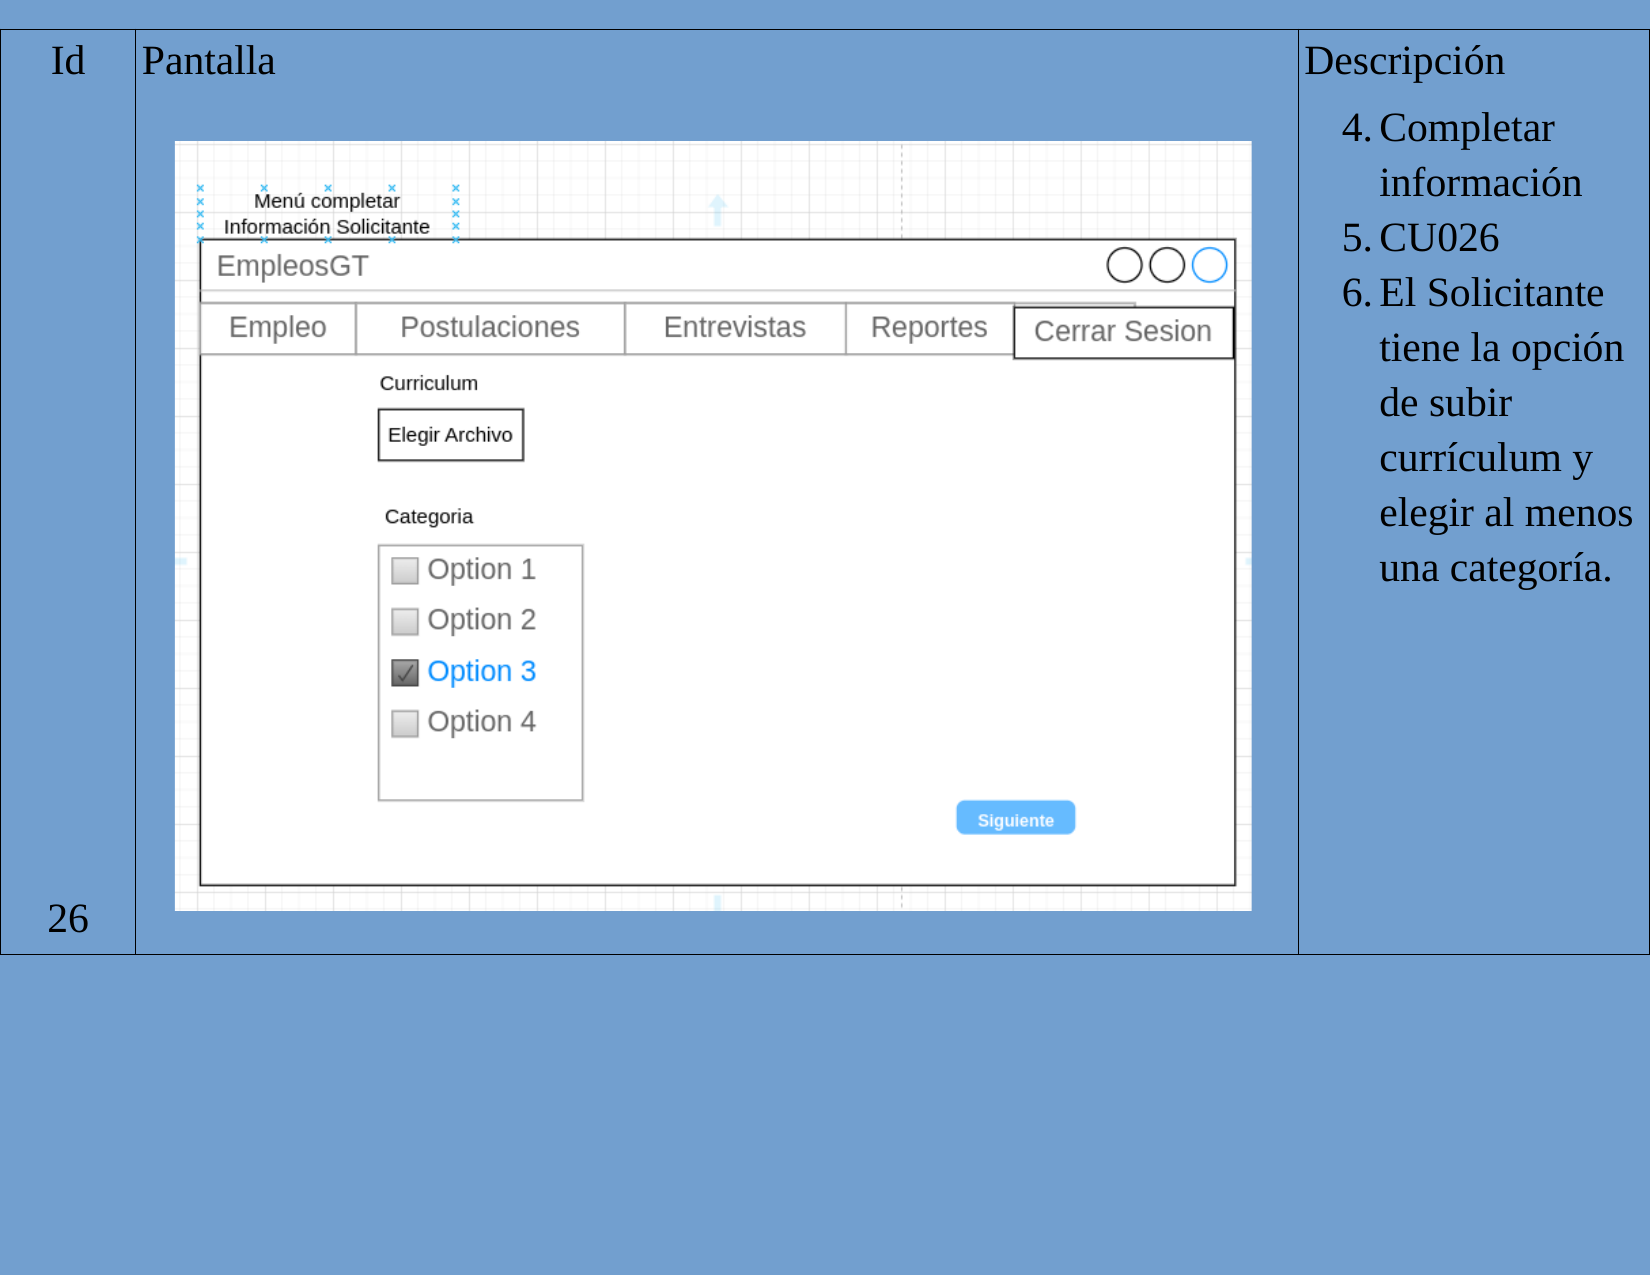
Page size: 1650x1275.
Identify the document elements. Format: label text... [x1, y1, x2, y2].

table_header Id [1, 30, 135, 96]
table_header Pantalla [136, 30, 1298, 96]
table_header Descripción [1299, 30, 1649, 96]
table_cell Completar información CU026 El Solicitante tiene la opción de subir currículum y elegir al menos una categoría. [1299, 96, 1649, 954]
picture [174, 141, 1252, 911]
table_cell 26 [1, 96, 135, 954]
table_cell [136, 96, 1298, 954]
